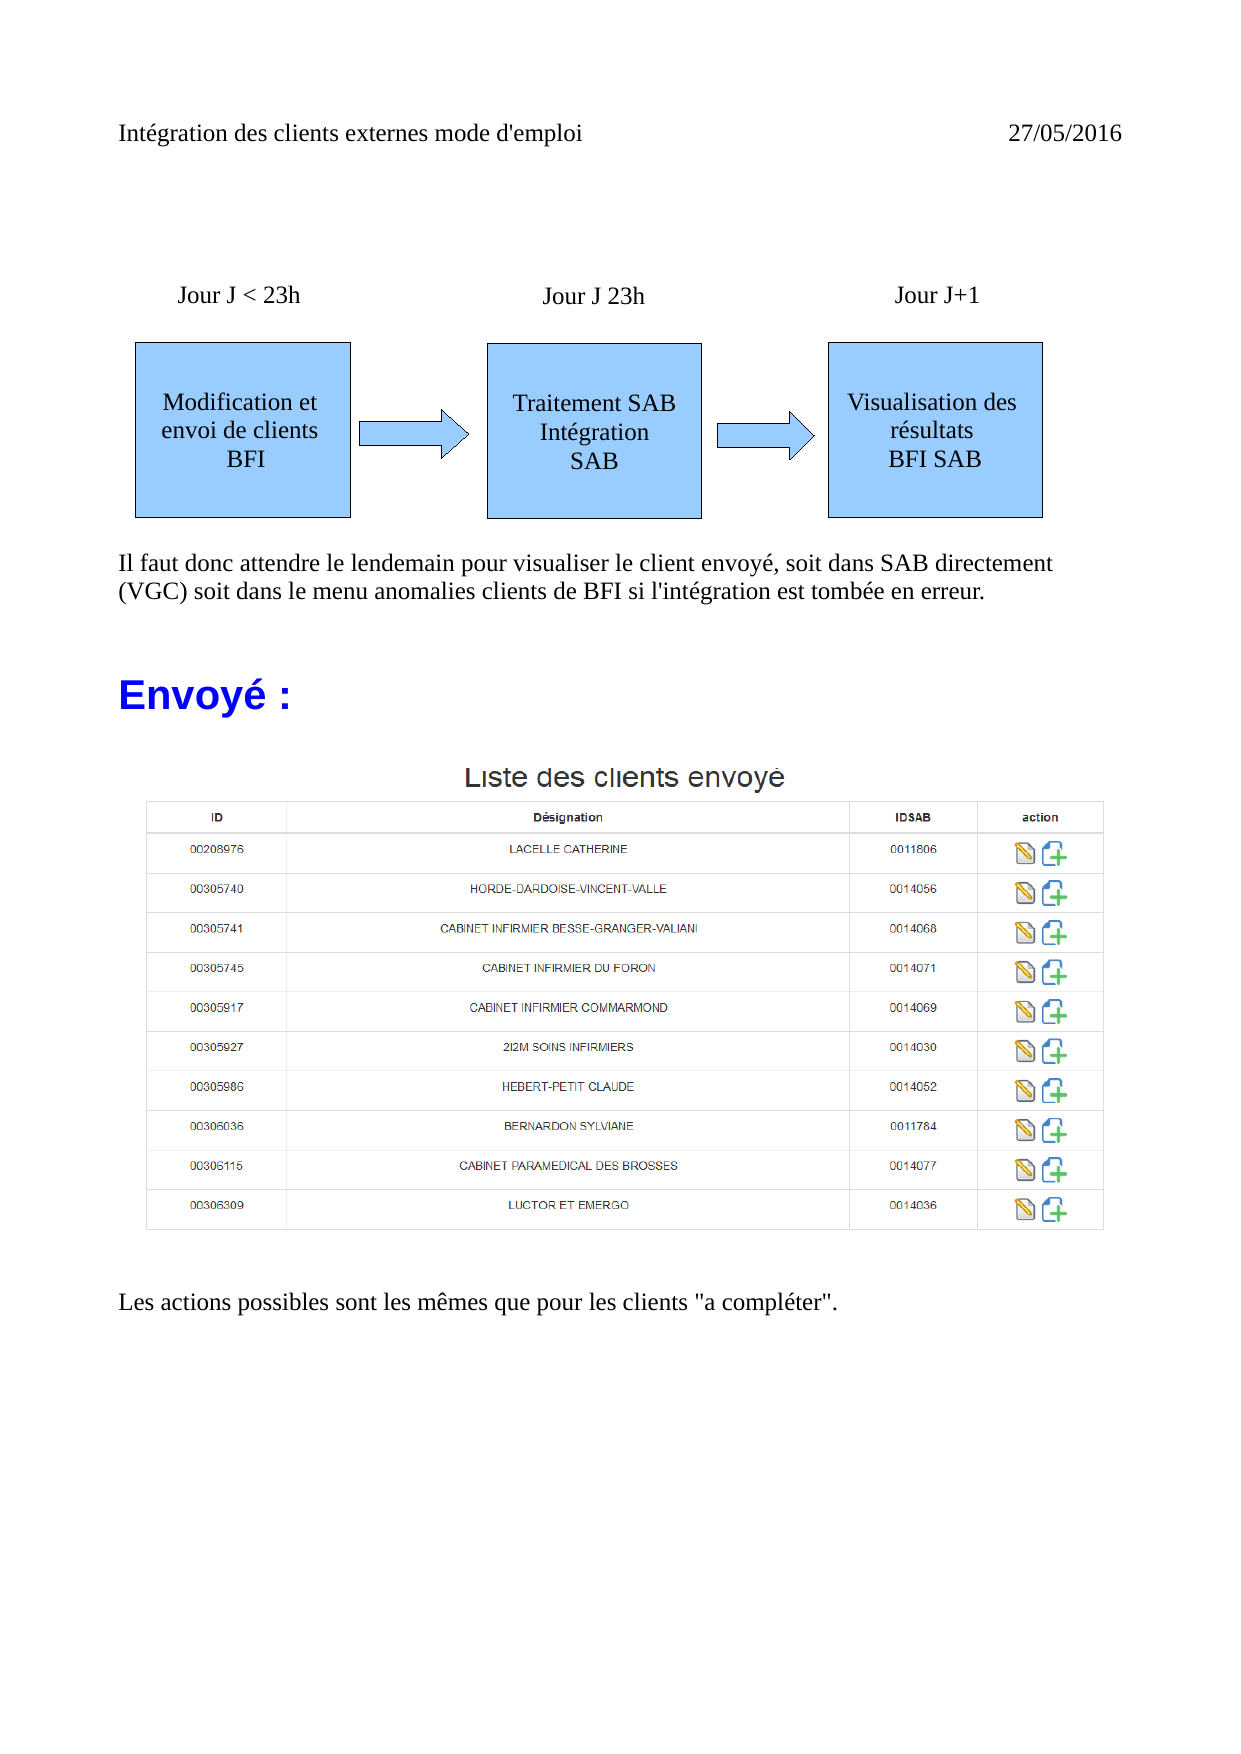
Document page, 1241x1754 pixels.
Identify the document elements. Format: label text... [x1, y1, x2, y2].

picture [118, 768, 1122, 1246]
text Il faut donc attendre le lendemain pour visualiser le client envoyé, soit dans SAB directement (VGC) soit dans le menu anomalies clients de BFI si l'intégration est tombée en erreur. [118, 548, 1122, 605]
text Les actions possibles sont les mêmes que pour les clients "a compléter". [118, 1287, 1122, 1316]
subtitle Envoyé : [118, 671, 1122, 718]
